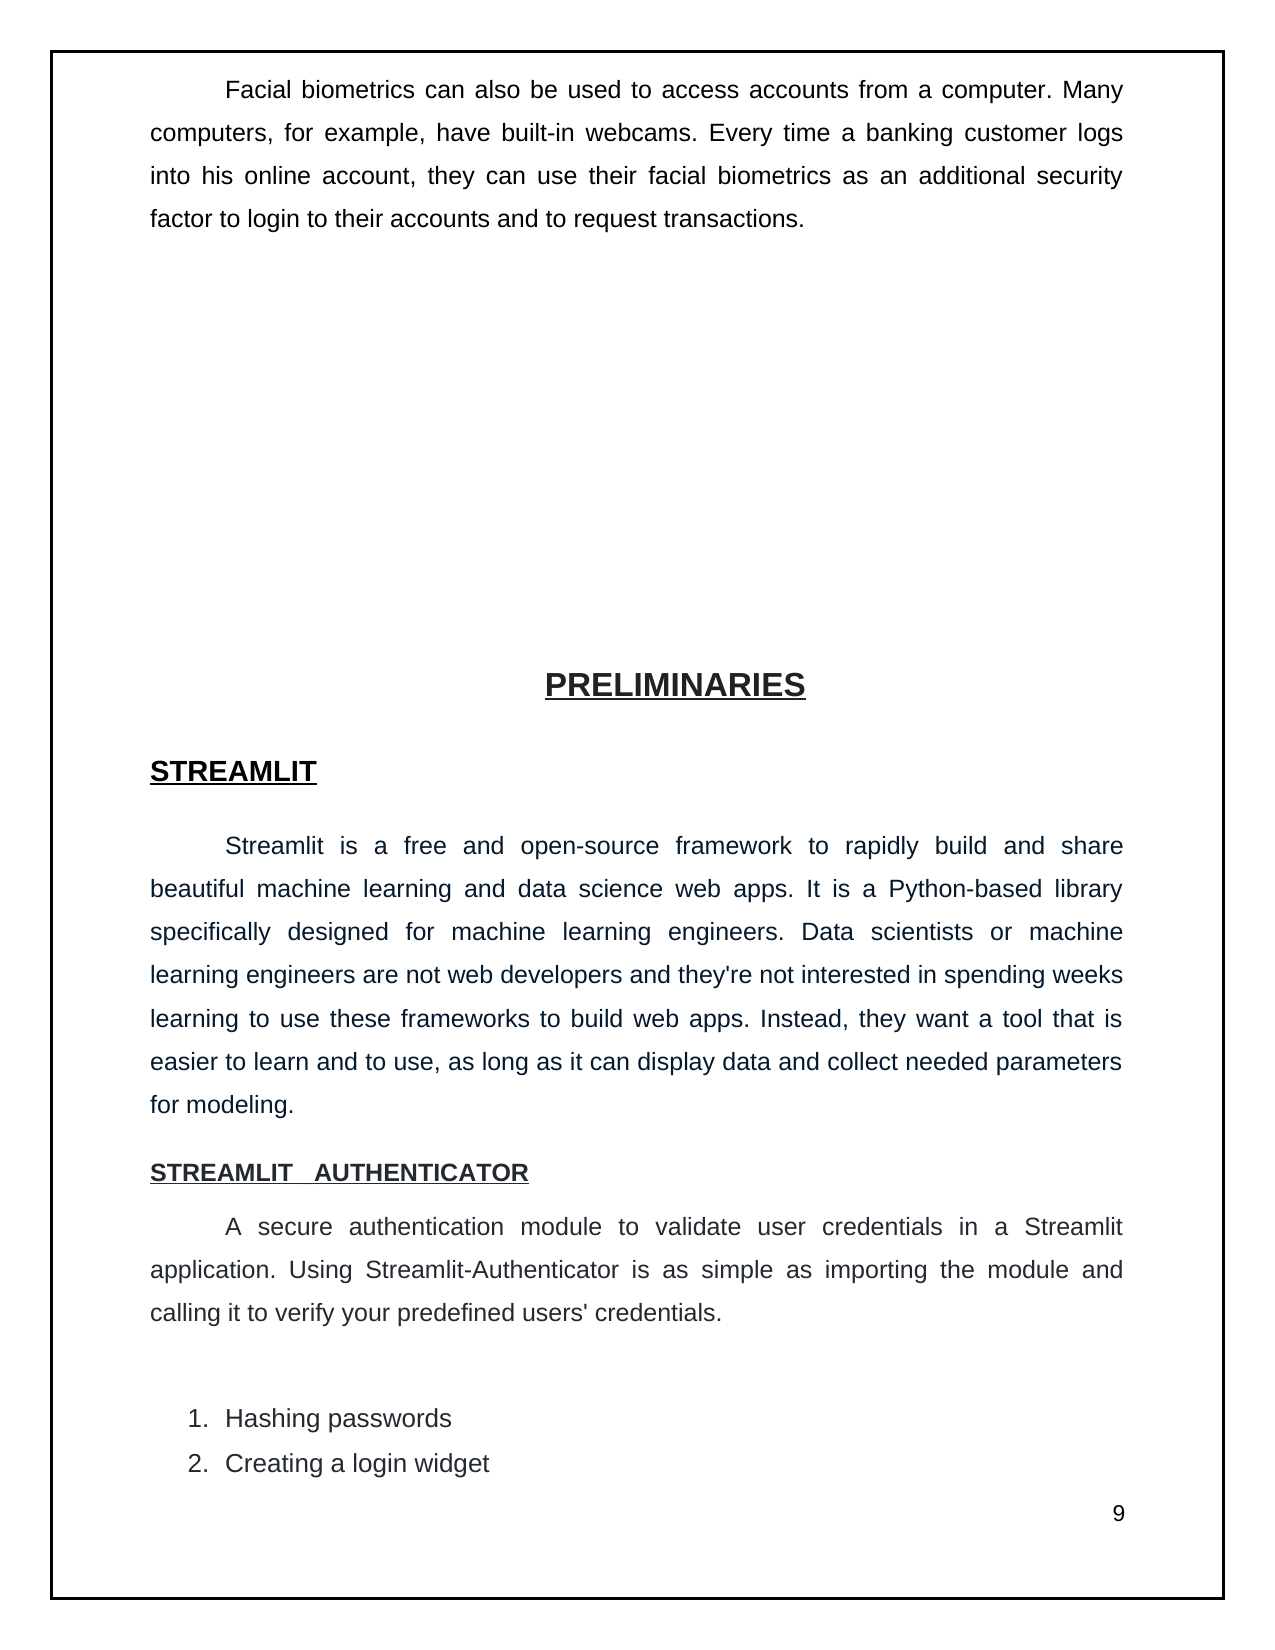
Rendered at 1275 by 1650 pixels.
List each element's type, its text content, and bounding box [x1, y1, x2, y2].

text Streamlit is a free and open-source framework to rapidly build and share beautiful machine learning and data science web apps. It is a Python-based library specifically designed for machine learning engineers. Data scientists or machine learning engineers are not web developers and they're not interested in spending weeks learning to use these frameworks to build web apps. Instead, they want a tool that is easier to learn and to use, as long as it can display data and collect needed parameters for modeling. [150, 831, 1125, 1118]
text PRELIMINARIES [150, 665, 1125, 703]
text Facial biometrics can also be used to access accounts from a computer. Many computers, for example, have built-in webcams. Every time a banking customer logs into his online account, they can use their facial biometrics as an additional security factor to login to their accounts and to request transactions. [150, 75, 1125, 233]
subtitle Creating a login widget [187, 1448, 1125, 1478]
subtitle Hashing passwords [187, 1403, 1125, 1433]
text A secure authentication module to validate user credentials in a Streamlit application. Using Streamlit-Authenticator is as simple as importing the module and calling it to verify your predefined users' credentials. [150, 1212, 1125, 1327]
text STREAMLIT _AUTHENTICATOR [150, 1158, 1125, 1187]
text STREAMLIT [150, 754, 1125, 787]
